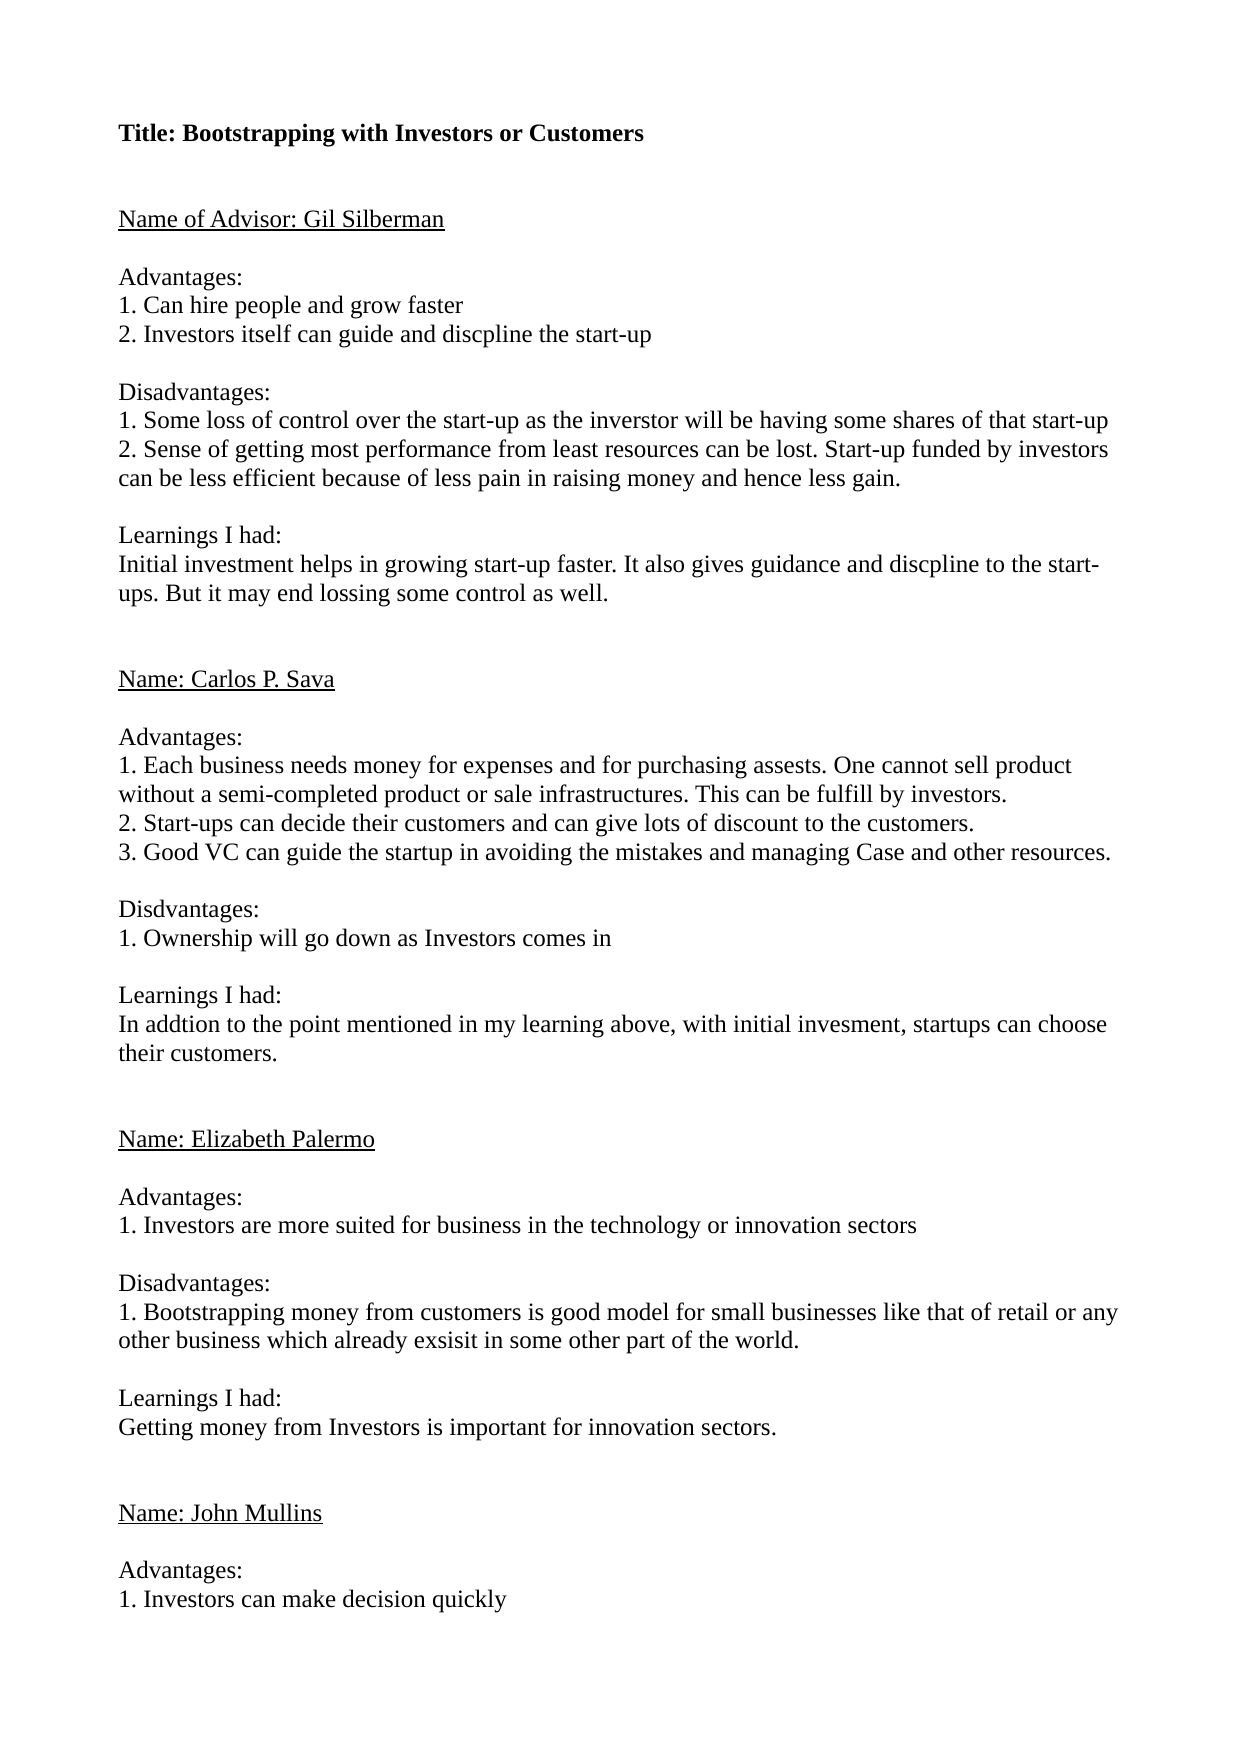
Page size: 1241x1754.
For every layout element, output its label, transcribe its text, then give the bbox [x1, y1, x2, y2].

text 2. Sense of getting most performance from least resources can be lost. Start-up funded by investors can be less efficient because of less pain in raising money and hence less gain. [118, 434, 1122, 492]
text Learnings I had: [118, 521, 1122, 549]
text Learnings I had: [118, 1383, 1122, 1412]
text 2. Start-ups can decide their customers and can give lots of discount to the customers. [118, 808, 1122, 837]
text In addtion to the point mentioned in my learning above, with initial invesment, startups can choose their customers. [118, 1009, 1122, 1067]
text 1. Bootstrapping money from customers is good model for small businesses like that of retail or any other business which already exsisit in some other part of the world. [118, 1297, 1122, 1354]
text Advantages: [118, 262, 1122, 291]
text Title: Bootstrapping with Investors or Customers [118, 118, 1122, 147]
text Name: Elizabeth Palermo [118, 1124, 1122, 1153]
text Advantages: [118, 722, 1122, 751]
text Disadvantages: [118, 377, 1122, 406]
text Name: John Mullins [118, 1498, 1122, 1527]
text Name of Advisor: Gil Silberman [118, 204, 1122, 233]
text 2. Investors itself can guide and discpline the start-up [118, 319, 1122, 348]
text Learnings I had: [118, 981, 1122, 1009]
text Advantages: [118, 1182, 1122, 1211]
text 1. Investors are more suited for business in the technology or innovation sectors [118, 1211, 1122, 1239]
text 1. Ownership will go down as Investors comes in [118, 923, 1122, 952]
text 1. Each business needs money for expenses and for purchasing assests. One cannot sell product without a semi-completed product or sale infrastructures. This can be fulfill by investors. [118, 751, 1122, 808]
text 1. Can hire people and grow faster [118, 291, 1122, 319]
text 1. Investors can make decision quickly [118, 1584, 1122, 1613]
text Name: Carlos P. Sava [118, 664, 1122, 693]
text Disadvantages: [118, 1268, 1122, 1297]
text 1. Some loss of control over the start-up as the inverstor will be having some shares of that start-up [118, 406, 1122, 434]
text Getting money from Investors is important for innovation sectors. [118, 1412, 1122, 1441]
text Initial investment helps in growing start-up faster. It also gives guidance and discpline to the start-ups. But it may end lossing some control as well. [118, 549, 1122, 607]
text Advantages: [118, 1556, 1122, 1584]
text 3. Good VC can guide the startup in avoiding the mistakes and managing Case and other resources. [118, 837, 1122, 866]
text Disdvantages: [118, 894, 1122, 923]
